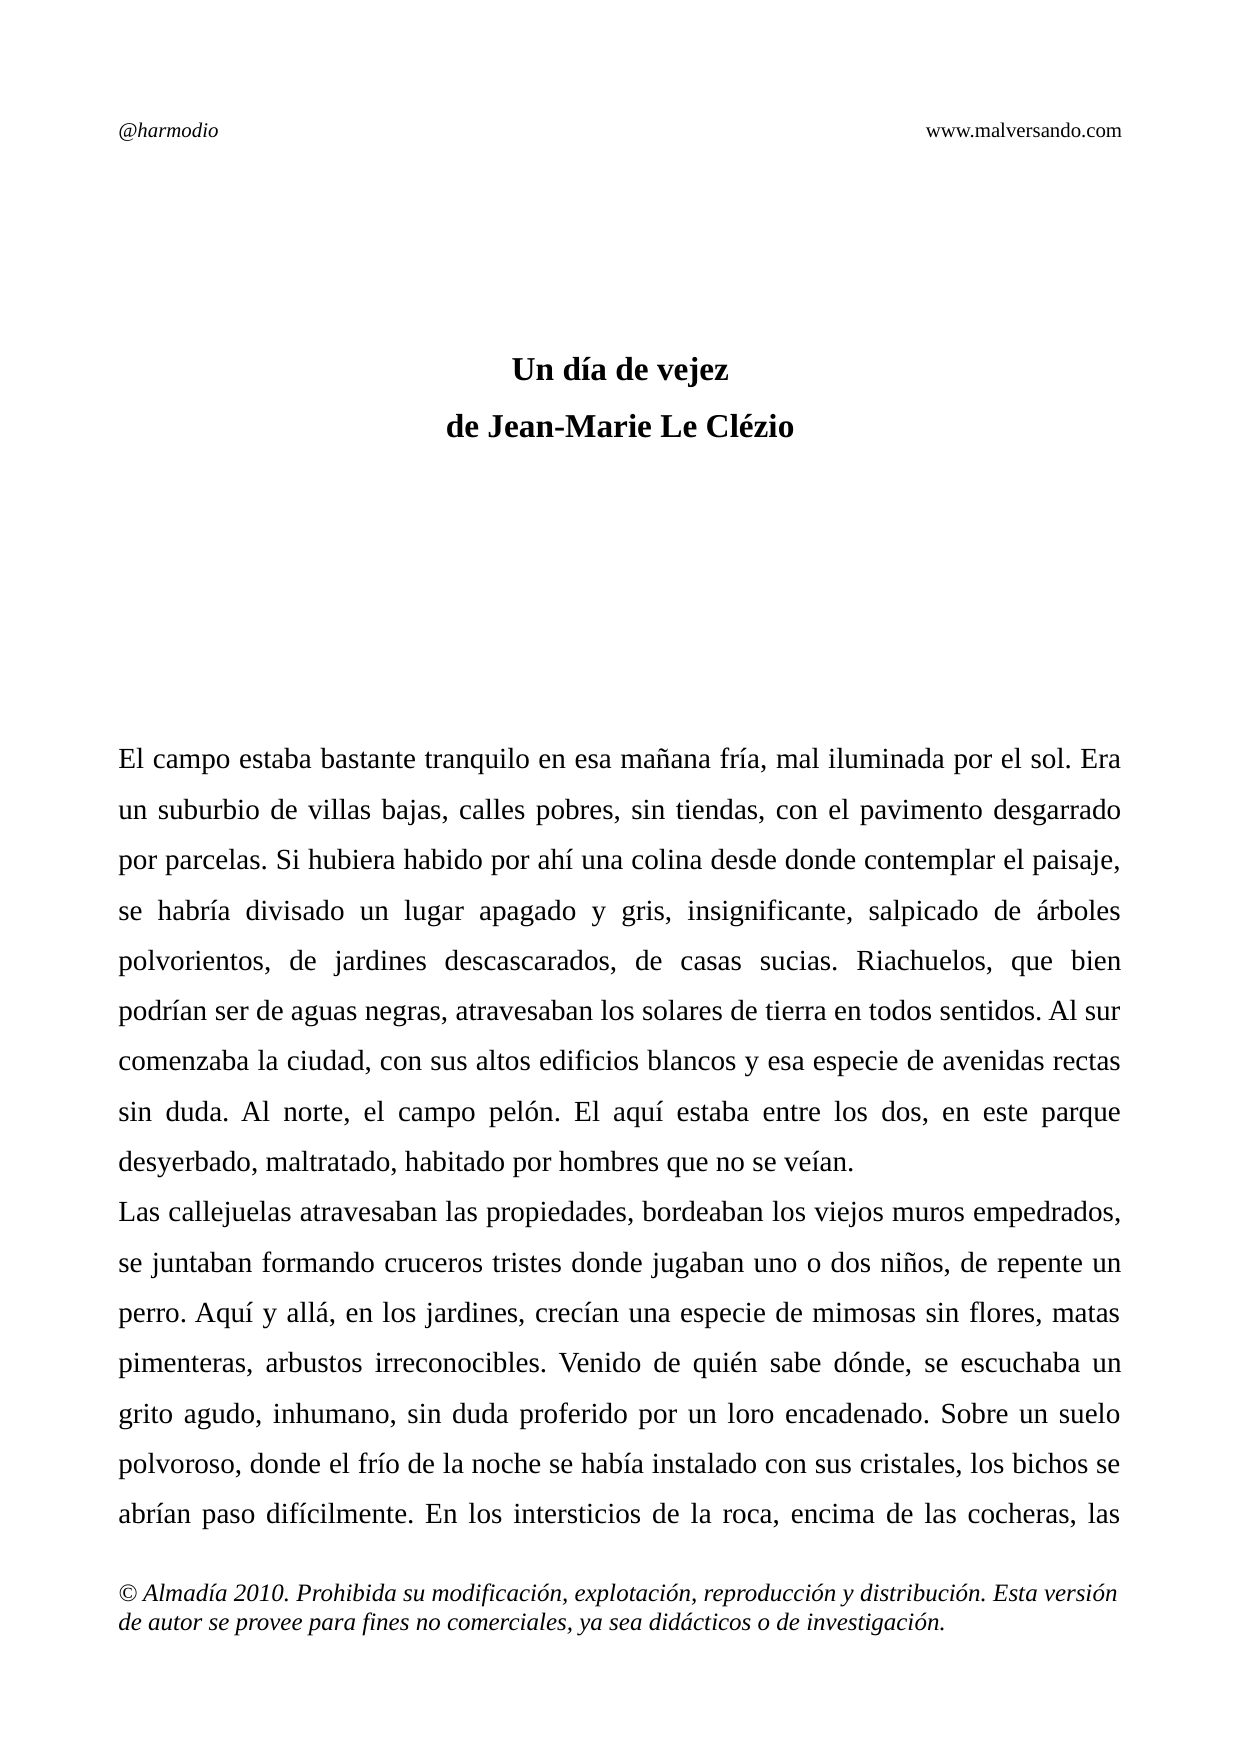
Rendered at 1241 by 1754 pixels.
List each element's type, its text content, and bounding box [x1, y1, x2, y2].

text Un día de vejez de Jean-Marie Le Clézio [118, 349, 1122, 445]
text El campo estaba bastante tranquilo en esa mañana fría, mal iluminada por el sol. Era un suburbio de villas bajas, calles pobres, sin tiendas, con el pavimento desgarrado por parcelas. Si hubiera habido por ahí una colina desde donde contemplar el paisaje, se habría divisado un lugar apagado y gris, insignificante, salpicado de árboles polvorientos, de jardines descascarados, de casas sucias. Riachuelos, que bien podrían ser de aguas negras, atravesaban los solares de tierra en todos sentidos. Al sur comenzaba la ciudad, con sus altos edificios blancos y esa especie de avenidas rectas sin duda. Al norte, el campo pelón. El aquí estaba entre los dos, en este parque desyerbado, maltratado, habitado por hombres que no se veían. [118, 742, 1122, 1178]
text Las callejuelas atravesaban las propiedades, bordeaban los viejos muros empedrados, se juntaban formando cruceros tristes donde jugaban uno o dos niños, de repente un perro. Aquí y allá, en los jardines, crecían una especie de mimosas sin flores, matas pimenteras, arbustos irreconocibles. Venido de quién sabe dónde, se escuchaba un grito agudo, inhumano, sin duda proferido por un loro encadenado. Sobre un suelo polvoroso, donde el frío de la noche se había instalado con sus cristales, los bichos se abrían paso difícilmente. En los intersticios de la roca, encima de las cocheras, las [118, 1194, 1122, 1530]
